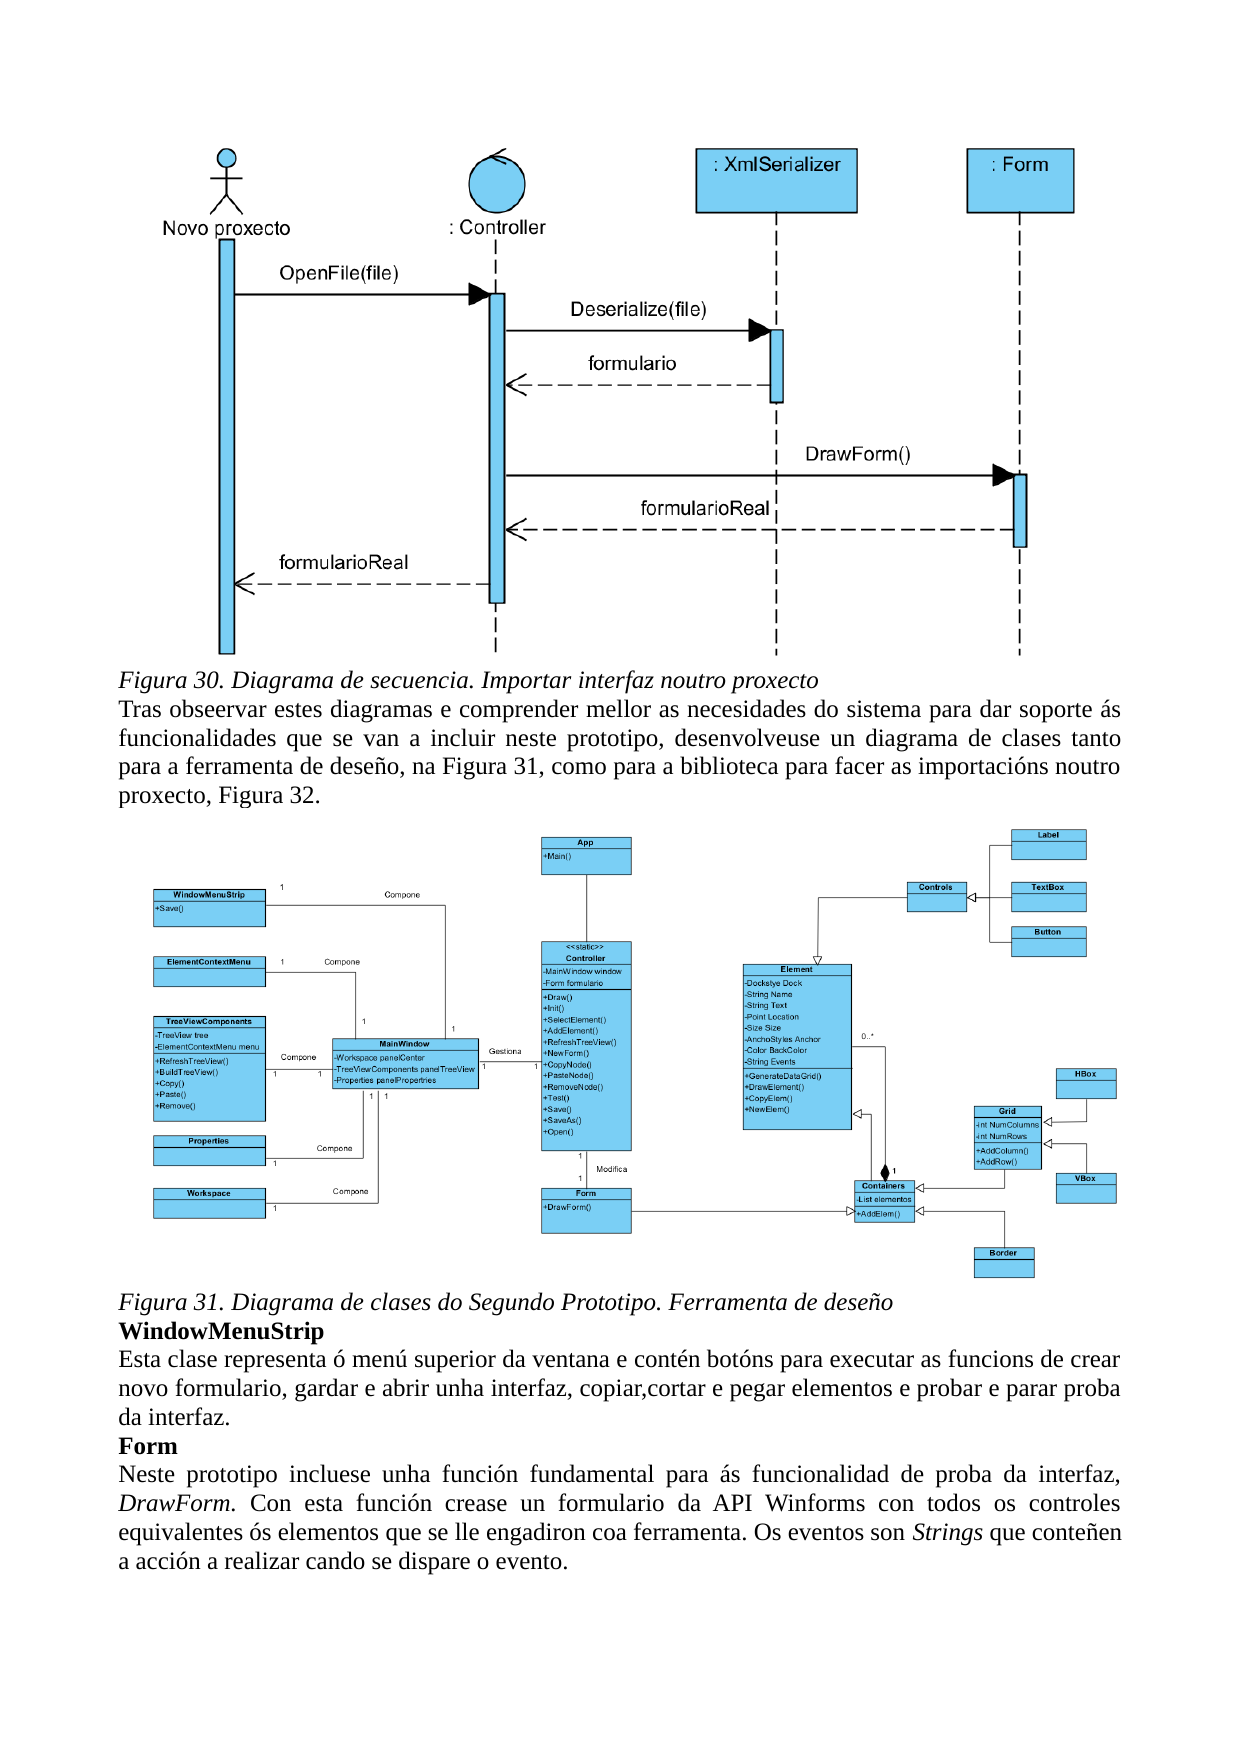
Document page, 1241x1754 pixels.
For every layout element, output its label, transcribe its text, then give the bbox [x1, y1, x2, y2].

picture [118, 808, 1123, 1287]
text WindowMenuStrip [118, 1316, 1122, 1344]
text Figura 31. Diagrama de clases do Segundo Prototipo. Ferramenta de deseño [118, 1287, 1122, 1316]
text Esta clase representa ó menú superior da ventana e contén botóns para executar as funcions de crear novo formulario, gardar e abrir unha interfaz, copiar,cortar e pegar elementos e probar e parar proba da interfaz. [118, 1344, 1122, 1431]
text Form [118, 1431, 1122, 1459]
text Tras obseervar estes diagramas e comprender mellor as necesidades do sistema para dar soporte ás funcionalidades que se van a incluir neste prototipo, desenvolveuse un diagrama de clases tanto para a ferramenta de deseño, na Figura 31, como para a biblioteca para facer as importacións noutro proxecto, Figura 32. [118, 694, 1122, 808]
text Neste prototipo incluese unha función fundamental para ás funcionalidad de proba da interfaz, DrawForm. Con esta función crease un formulario da API Winforms con todos os controles equivalentes ós elementos que se lle engadiron coa ferramenta. Os eventos son Strings que conteñen a acción a realizar cando se dispare o evento. [118, 1459, 1122, 1574]
picture [118, 130, 1123, 666]
text Figura 30. Diagrama de secuencia. Importar interfaz noutro proxecto [118, 666, 1122, 694]
